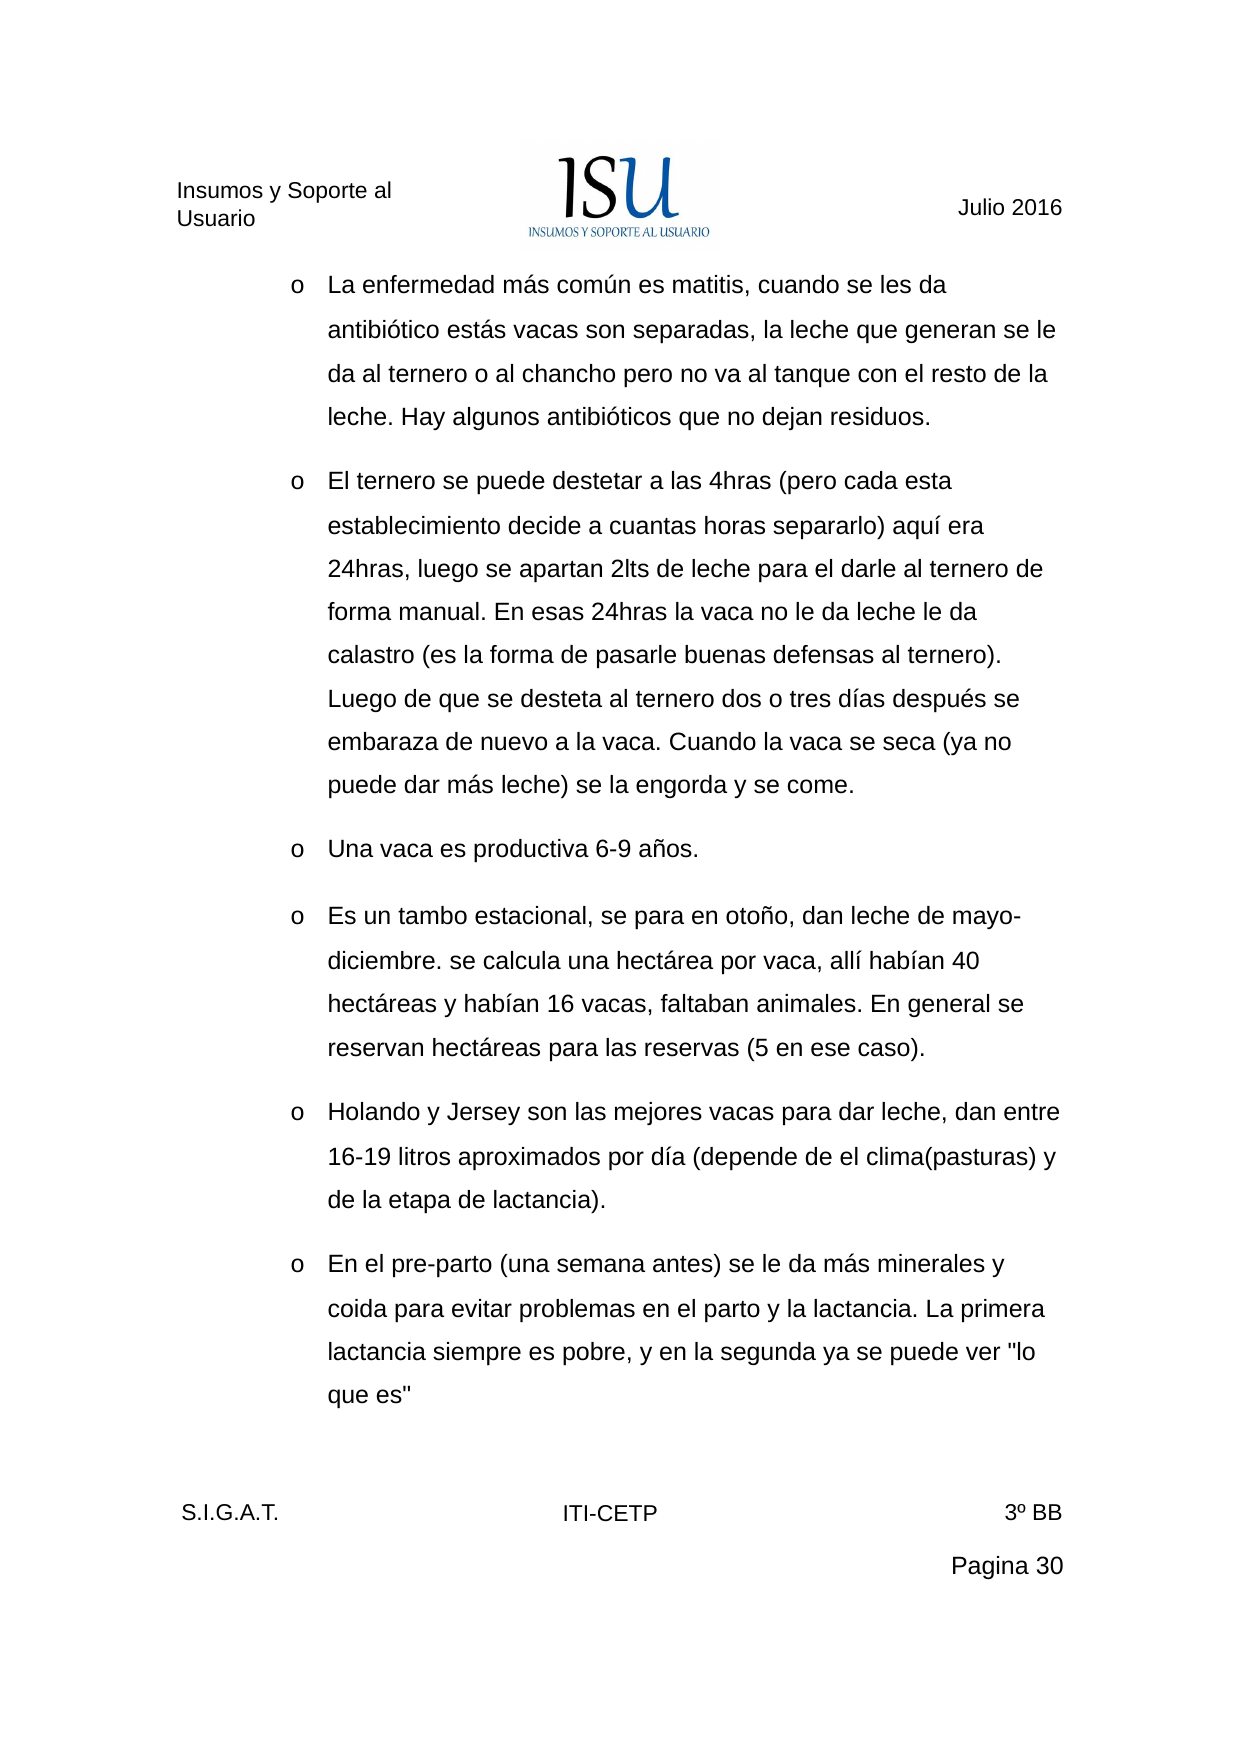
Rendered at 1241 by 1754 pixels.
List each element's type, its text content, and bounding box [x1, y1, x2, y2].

list El ternero se puede destetar a las 4hras (pero cada esta establecimiento decide a cuantas horas separarlo) aquí era 24hras, luego se apartan 2lts de leche para el darle al ternero de forma manual. En esas 24hras la vaca no le da leche le da calastro (es la forma de pasarle buenas defensas al ternero). Luego de que se desteta al ternero dos o tres días después se embaraza de nuevo a la vaca. Cuando la vaca se seca (ya no puede dar más leche) se la engorda y se come. [290, 466, 1063, 798]
picture [517, 138, 723, 252]
list En el pre-parto (una semana antes) se le da más minerales y coida para evitar problemas en el parto y la lactancia. La primera lactancia siempre es pobre, y en la segunda ya se puede ver "lo que es" [290, 1249, 1063, 1409]
list La enfermedad más común es matitis, cuando se les da antibiótico estás vacas son separadas, la leche que generan se le da al ternero o al chancho pero no va al tanque con el resto de la leche. Hay algunos antibióticos que no dejan residuos. [290, 270, 1063, 431]
list Es un tambo estacional, se para en otoño, dan leche de mayo-diciembre. se calcula una hectárea por vaca, allí habían 40 hectáreas y habían 16 vacas, faltaban animales. En general se reservan hectáreas para las reservas (5 en ese caso). [290, 901, 1063, 1061]
list Una vaca es productiva 6-9 años. [290, 834, 1063, 865]
list Holando y Jersey son las mejores vacas para dar leche, dan entre 16-19 litros aproximados por día (depende de el clima(pasturas) y de la etapa de lactancia). [290, 1096, 1063, 1214]
